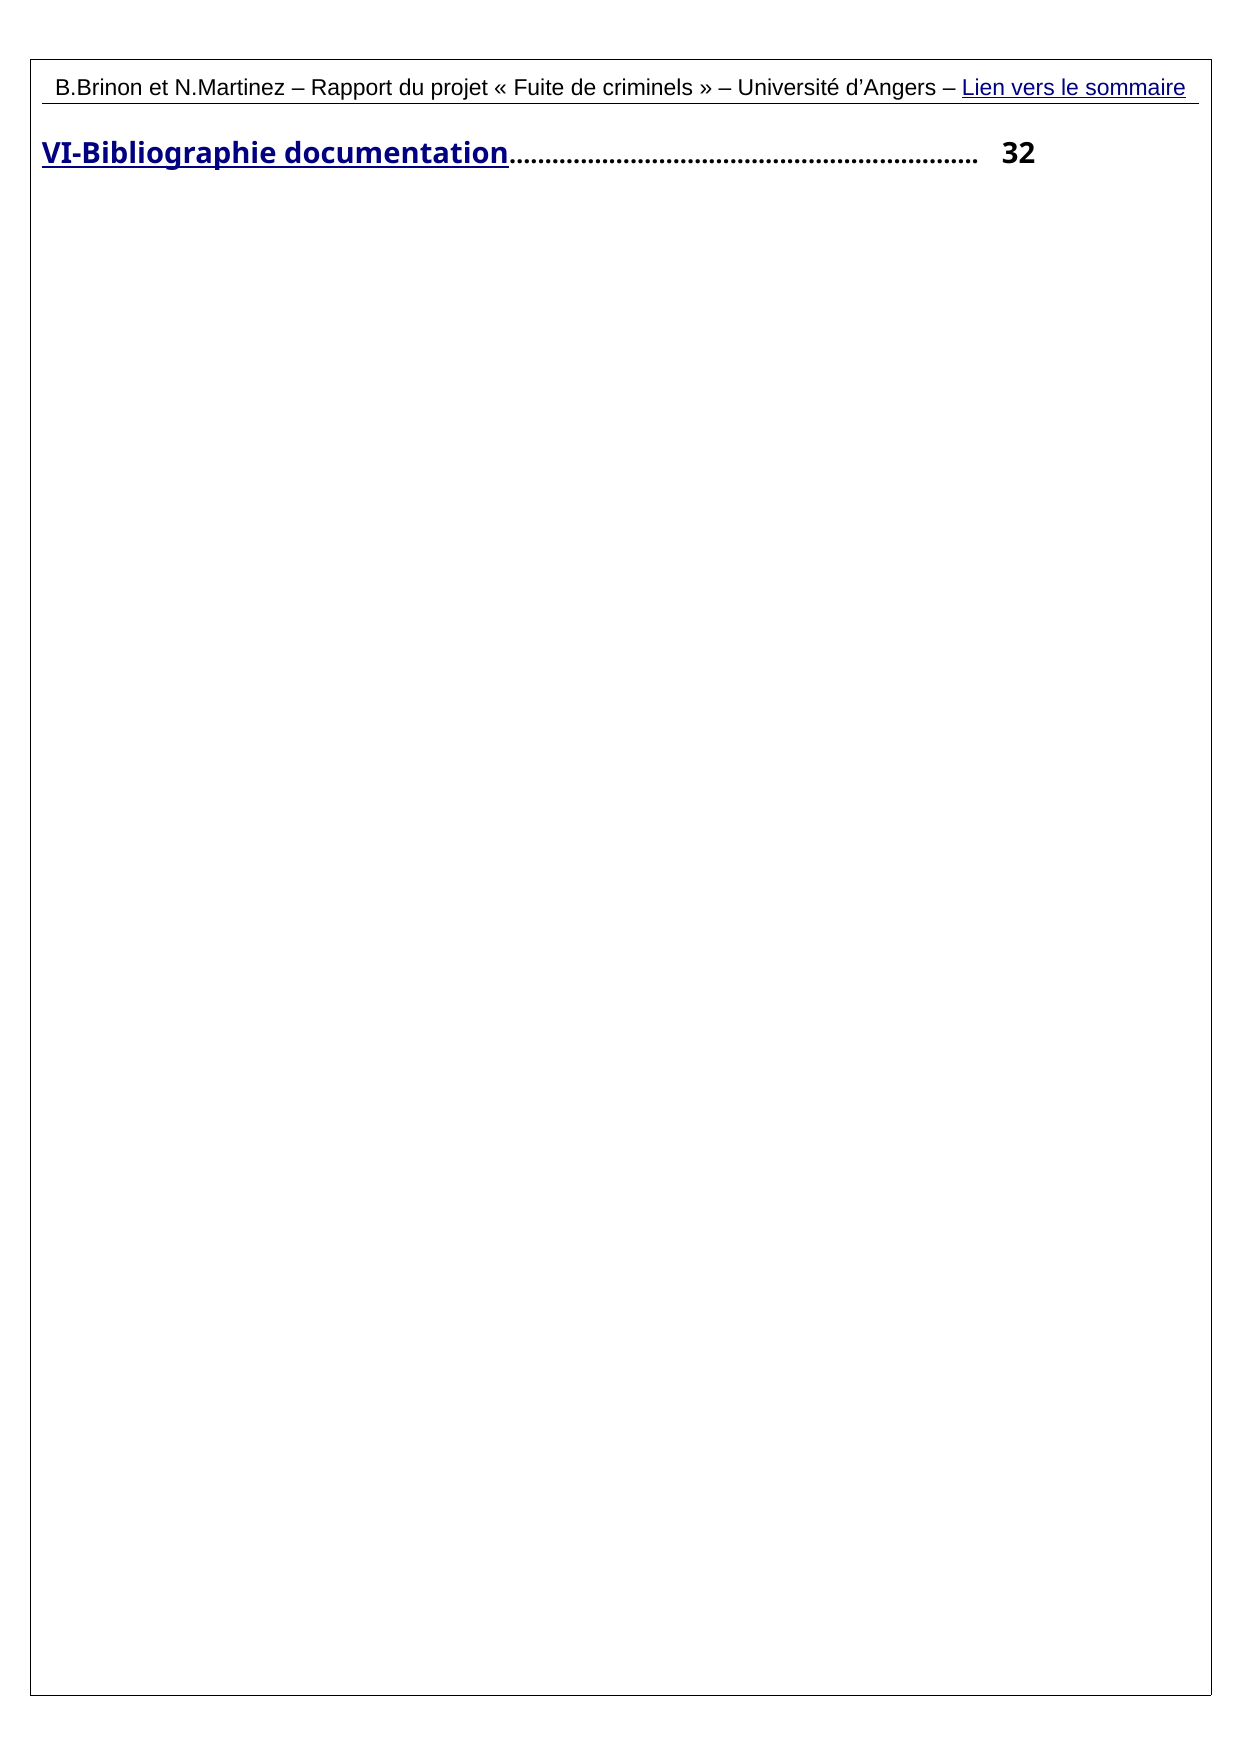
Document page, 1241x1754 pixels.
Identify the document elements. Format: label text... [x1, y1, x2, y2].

text VI-Bibliographie documentation….…….…….…….…….…….……...….…….……. 32 [42, 133, 1199, 172]
